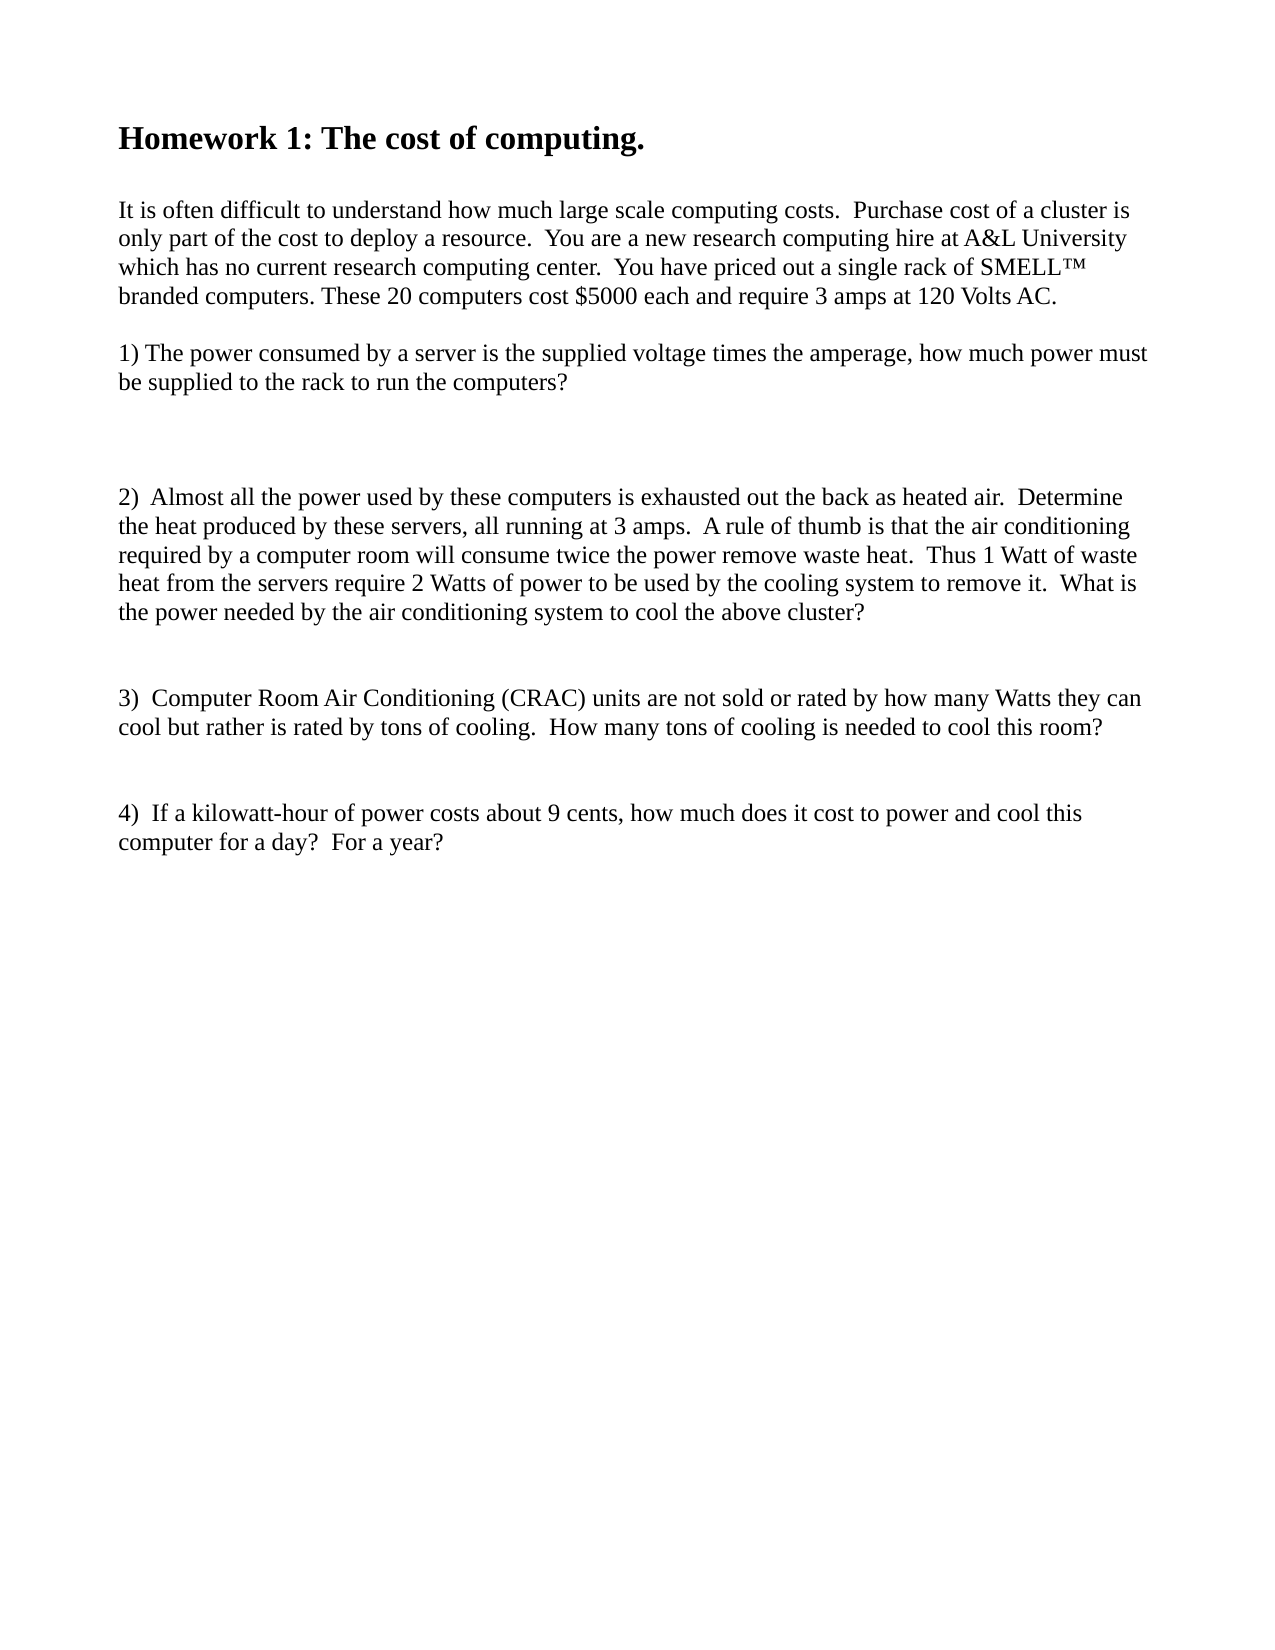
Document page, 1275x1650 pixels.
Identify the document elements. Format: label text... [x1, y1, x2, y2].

text 1) The power consumed by a server is the supplied voltage times the amperage, how much power must be supplied to the rack to run the computers? [118, 338, 1157, 396]
text It is often difficult to understand how much large scale computing costs. Purchase cost of a cluster is only part of the cost to deploy a resource. You are a new research computing hire at A&L University which has no current research computing center. You have priced out a single rack of SMELL™ branded computers. These 20 computers cost $5000 each and require 3 amps at 120 Volts AC. [118, 195, 1157, 310]
text 3) Computer Room Air Conditioning (CRAC) units are not sold or rated by how many Watts they can cool but rather is rated by tons of cooling. How many tons of cooling is needed to cool this room? [118, 683, 1157, 741]
text 2) Almost all the power used by these computers is exhausted out the back as heated air. Determine the heat produced by these servers, all running at 3 amps. A rule of thumb is that the air conditioning required by a computer room will consume twice the power remove waste heat. Thus 1 Watt of waste heat from the servers require 2 Watts of power to be used by the cooling system to remove it. What is the power needed by the air conditioning system to cool the above cluster? [118, 482, 1157, 626]
text Homework 1: The cost of computing. [118, 118, 1157, 156]
text 4) If a kilowatt-hour of power costs about 9 cents, how much does it cost to power and cool this computer for a day? For a year? [118, 798, 1157, 856]
